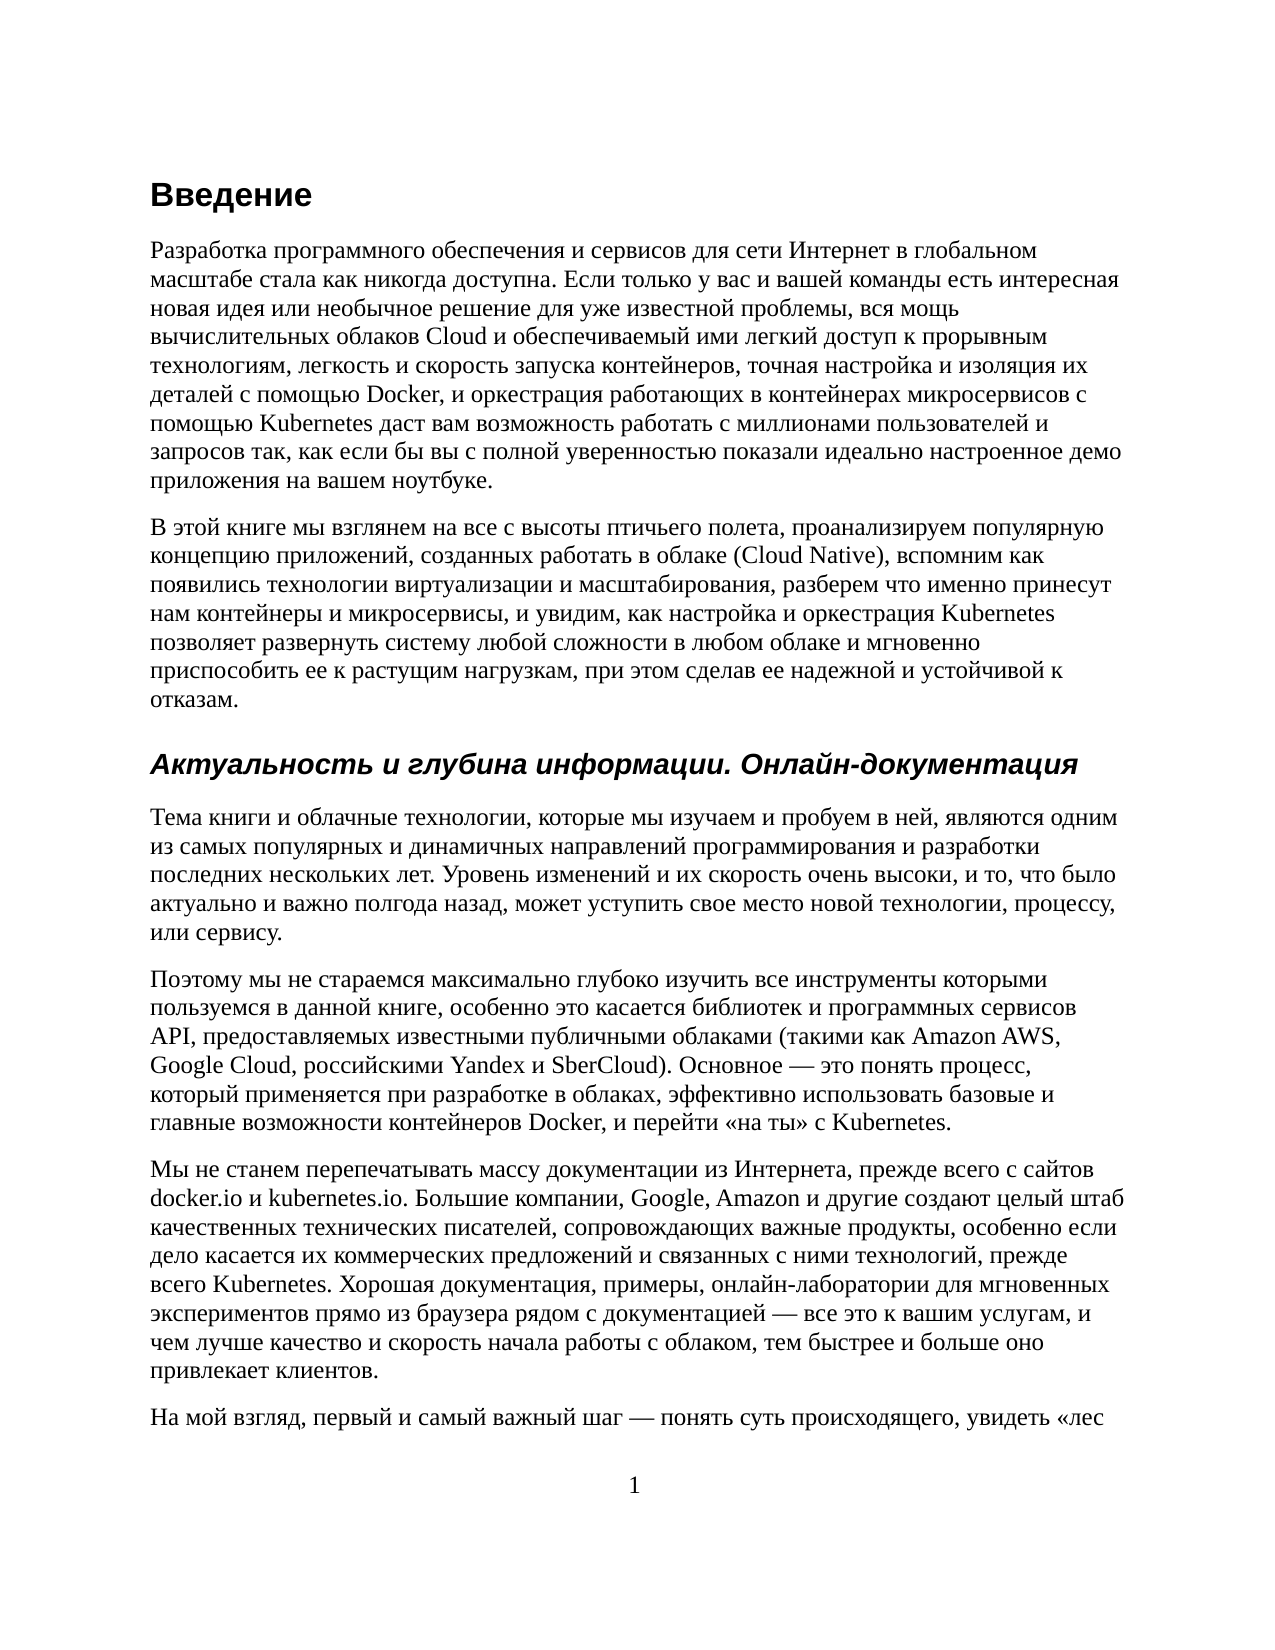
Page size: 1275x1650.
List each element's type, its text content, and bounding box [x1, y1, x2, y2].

subtitle Введение [150, 175, 1125, 214]
text В этой книге мы взглянем на все с высоты птичьего полета, проанализируем популярную концепцию приложений, созданных работать в облаке (Cloud Native), вспомним как появились технологии виртуализации и масштабирования, разберем что именно принесут нам контейнеры и микросервисы, и увидим, как настройка и оркестрация Kubernetes позволяет развернуть систему любой сложности в любом облаке и мгновенно приспособить ее к растущим нагрузкам, при этом сделав ее надежной и устойчивой к отказам. [150, 512, 1125, 713]
text Разработка программного обеспечения и сервисов для сети Интернет в глобальном масштабе стала как никогда доступна. Если только у вас и вашей команды есть интересная новая идея или необычное решение для уже известной проблемы, вся мощь вычислительных облаков Cloud и обеспечиваемый ими легкий доступ к прорывным технологиям, легкость и скорость запуска контейнеров, точная настройка и изоляция их деталей с помощью Docker, и оркестрация работающих в контейнерах микросервисов с помощью Kubernetes даст вам возможность работать с миллионами пользователей и запросов так, как если бы вы с полной уверенностью показали идеально настроенное демо приложения на вашем ноутбуке. [150, 235, 1125, 494]
text На мой взгляд, первый и самый важный шаг — понять суть происходящего, увидеть «лес [150, 1402, 1125, 1431]
subtitle Актуальность и глубина информации. Онлайн-документация [150, 747, 1125, 781]
text Поэтому мы не стараемся максимально глубоко изучить все инструменты которыми пользуемся в данной книге, особенно это касается библиотек и программных сервисов API, предоставляемых известными публичными облаками (такими как Amazon AWS, Google Cloud, российскими Yandex и SberCloud). Основное — это понять процесс, который применяется при разработке в облаках, эффективно использовать базовые и главные возможности контейнеров Docker, и перейти «на ты» с Kubernetes. [150, 964, 1125, 1136]
text Мы не станем перепечатывать массу документации из Интернета, прежде всего с сайтов docker.io и kubernetes.io. Большие компании, Google, Amazon и другие создают целый штаб качественных технических писателей, сопровождающих важные продукты, особенно если дело касается их коммерческих предложений и связанных с ними технологий, прежде всего Kubernetes. Хорошая документация, примеры, онлайн-лаборатории для мгновенных экспериментов прямо из браузера рядом с документацией — все это к вашим услугам, и чем лучше качество и скорость начала работы с облаком, тем быстрее и больше оно привлекает клиентов. [150, 1154, 1125, 1384]
text Тема книги и облачные технологии, которые мы изучаем и пробуем в ней, являются одним из самых популярных и динамичных направлений программирования и разработки последних нескольких лет. Уровень изменений и их скорость очень высоки, и то, что было актуально и важно полгода назад, может уступить свое место новой технологии, процессу, или сервису. [150, 802, 1125, 946]
